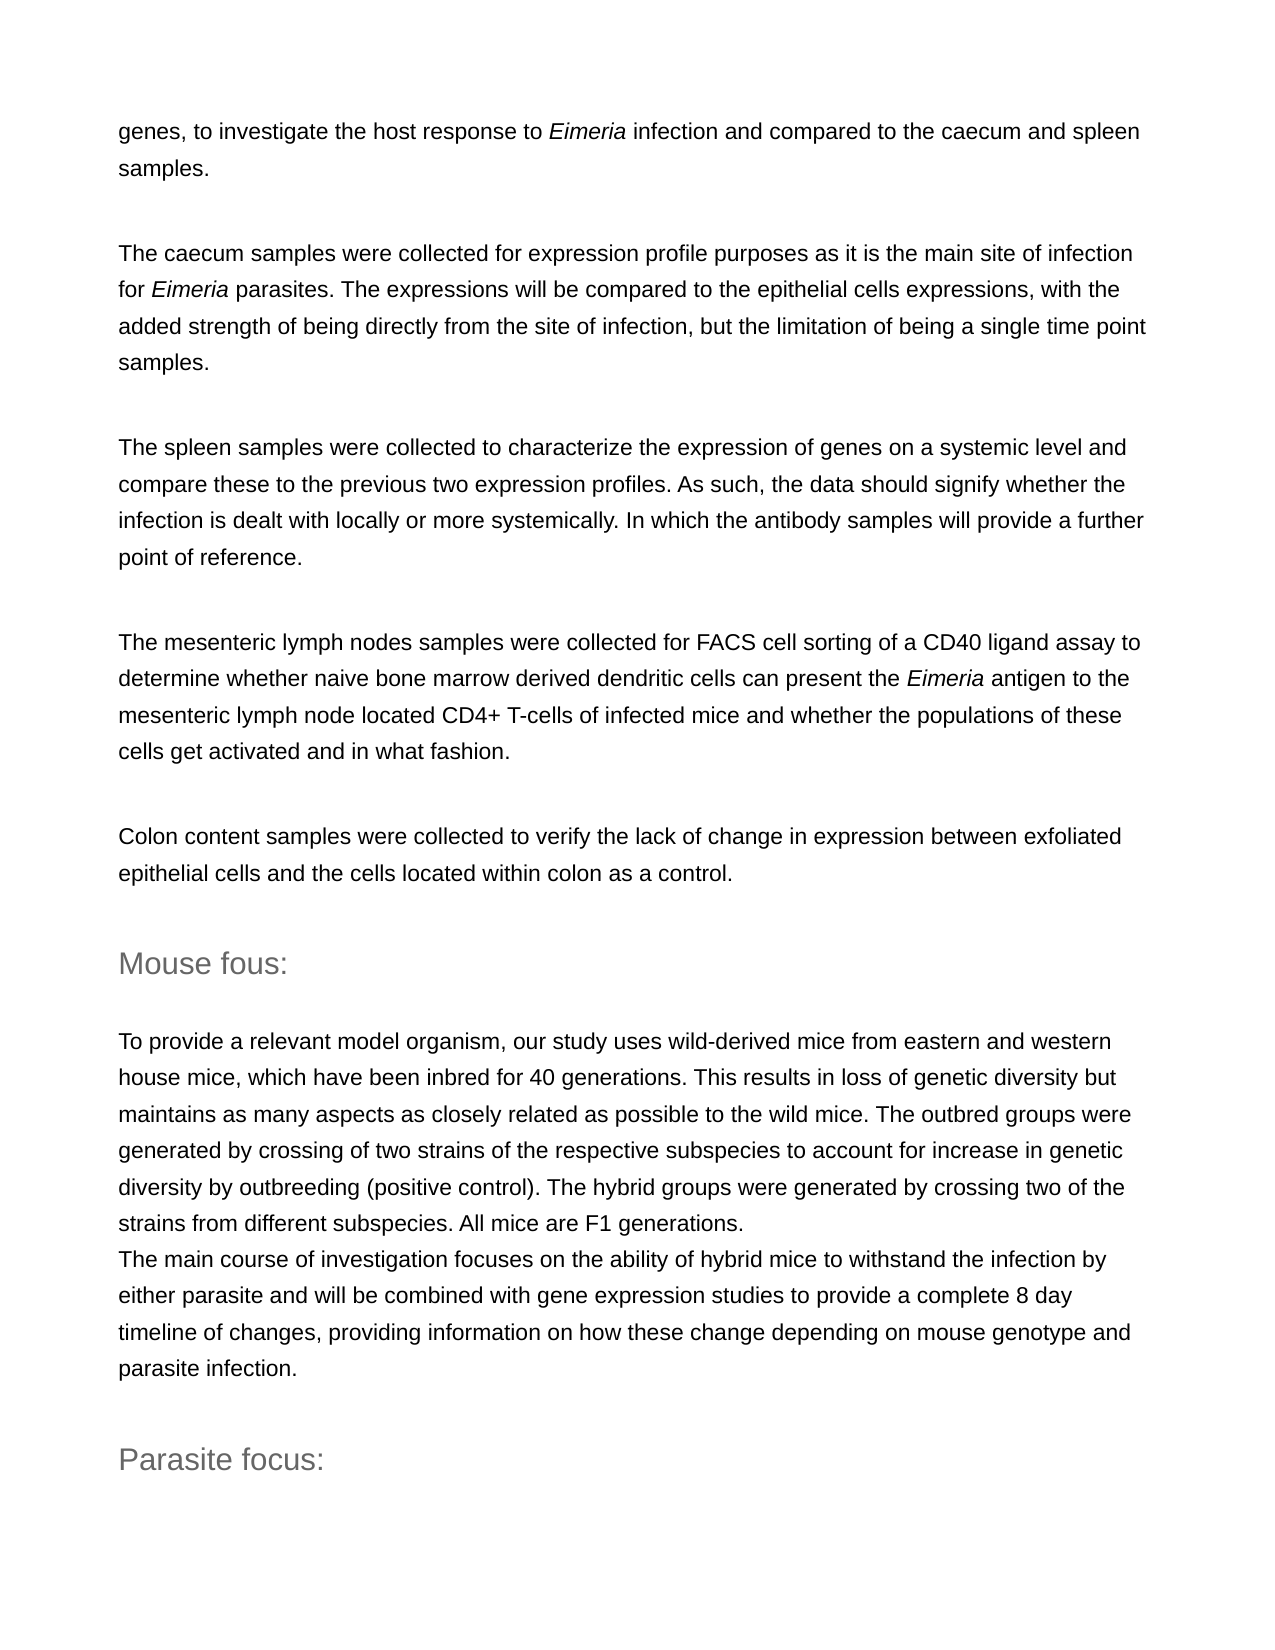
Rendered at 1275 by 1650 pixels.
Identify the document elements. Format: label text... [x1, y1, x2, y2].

text The mesenteric lymph nodes samples were collected for FACS cell sorting of a CD40 ligand assay to determine whether naive bone marrow derived dendritic cells can present the Eimeria antigen to the mesenteric lymph node located CD4+ T-cells of infected mice and whether the populations of these cells get activated and in what fashion. [118, 629, 1157, 764]
text Parasite focus: [118, 1441, 1157, 1477]
text Mouse fous: [118, 945, 1157, 981]
text To provide a relevant model organism, our study uses wild-derived mice from eastern and western house mice, which have been inbred for 40 generations. This results in loss of genetic diversity but maintains as many aspects as closely related as possible to the wild mice. The outbred groups were generated by crossing of two strains of the respective subspecies to account for increase in genetic diversity by outbreeding (positive control). The hybrid groups were generated by crossing two of the strains from different subspecies. All mice are F1 generations. [118, 1028, 1157, 1236]
text Colon content samples were collected to verify the lack of change in expression between exfoliated epithelial cells and the cells located within colon as a control. [118, 823, 1157, 886]
text The spleen samples were collected to characterize the expression of genes on a systemic level and compare these to the previous two expression profiles. As such, the data should signify whether the infection is dealt with locally or more systemically. In which the antibody samples will provide a further point of reference. [118, 434, 1157, 570]
text The main course of investigation focuses on the ability of hybrid mice to withstand the infection by either parasite and will be combined with gene expression studies to provide a complete 8 day timeline of changes, providing information on how these change depending on mouse genotype and parasite infection. [118, 1246, 1157, 1382]
text The caecum samples were collected for expression profile purposes as it is the main site of infection for Eimeria parasites. The expressions will be compared to the epithelial cells expressions, with the added strength of being directly from the site of infection, but the limitation of being a single time point samples. [118, 240, 1157, 375]
text genes, to investigate the host response to Eimeria infection and compared to the caecum and spleen samples. [118, 118, 1157, 181]
